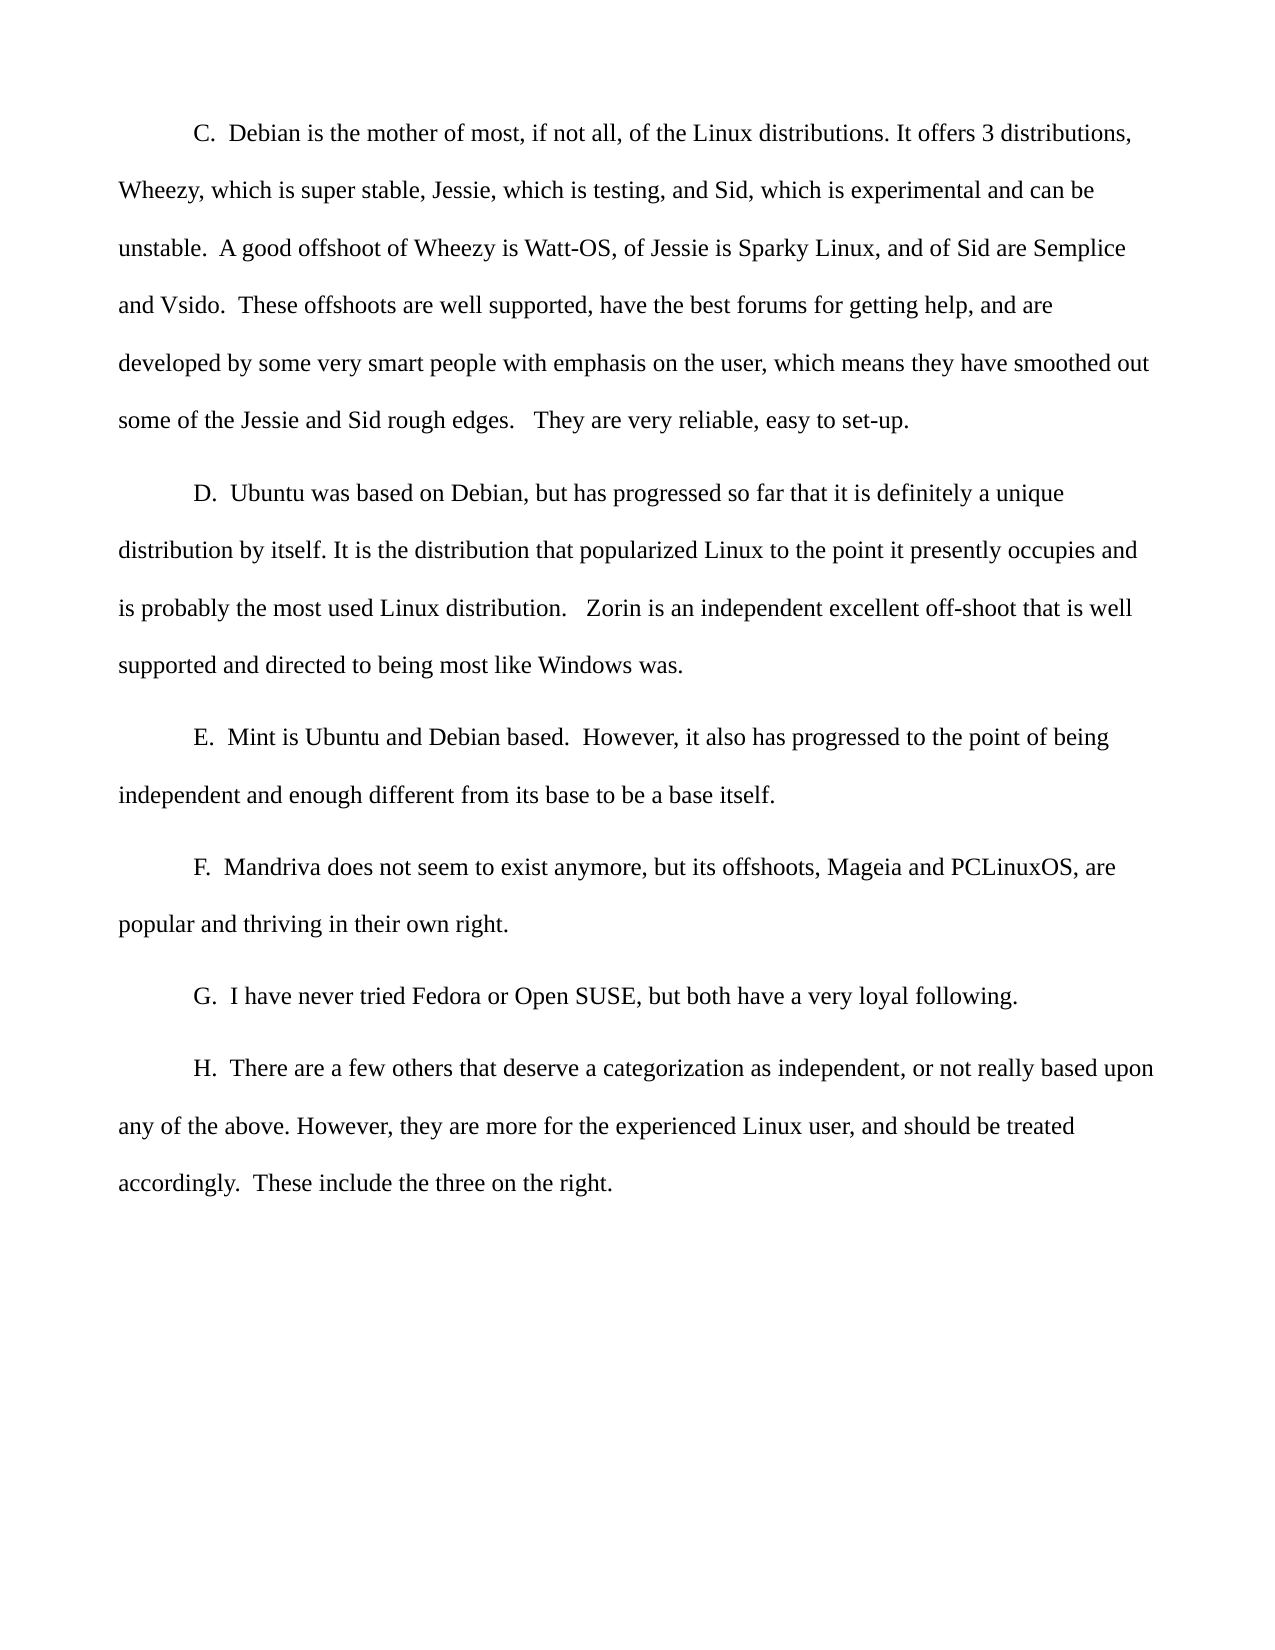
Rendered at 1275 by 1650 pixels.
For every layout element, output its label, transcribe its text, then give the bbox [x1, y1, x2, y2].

text D. Ubuntu was based on Debian, but has progressed so far that it is definitely a unique distribution by itself. It is the distribution that popularized Linux to the point it presently occupies and is probably the most used Linux distribution. Zorin is an independent excellent off-shoot that is well supported and directed to being most like Windows was. [118, 478, 1157, 679]
text C. Debian is the mother of most, if not all, of the Linux distributions. It offers 3 distributions, Wheezy, which is super stable, Jessie, which is testing, and Sid, which is experimental and can be unstable. A good offshoot of Wheezy is Watt-OS, of Jessie is Sparky Linux, and of Sid are Semplice and Vsido. These offshoots are well supported, have the best forums for getting help, and are developed by some very smart people with emphasis on the user, which means they have smoothed out some of the Jessie and Sid rough edges. They are very reliable, easy to set-up. [118, 118, 1157, 434]
text G. I have never tried Fedora or Open SUSE, but both have a very loyal following. [118, 981, 1157, 1010]
text F. Mandriva does not seem to exist anymore, but its offshoots, Mageia and PCLinuxOS, are popular and thriving in their own right. [118, 852, 1157, 938]
text E. Mint is Ubuntu and Debian based. However, it also has progressed to the point of being independent and enough different from its base to be a base itself. [118, 722, 1157, 808]
text H. There are a few others that deserve a categorization as independent, or not really based upon any of the above. However, they are more for the experienced Linux user, and should be treated accordingly. These include the three on the right. [118, 1053, 1157, 1197]
